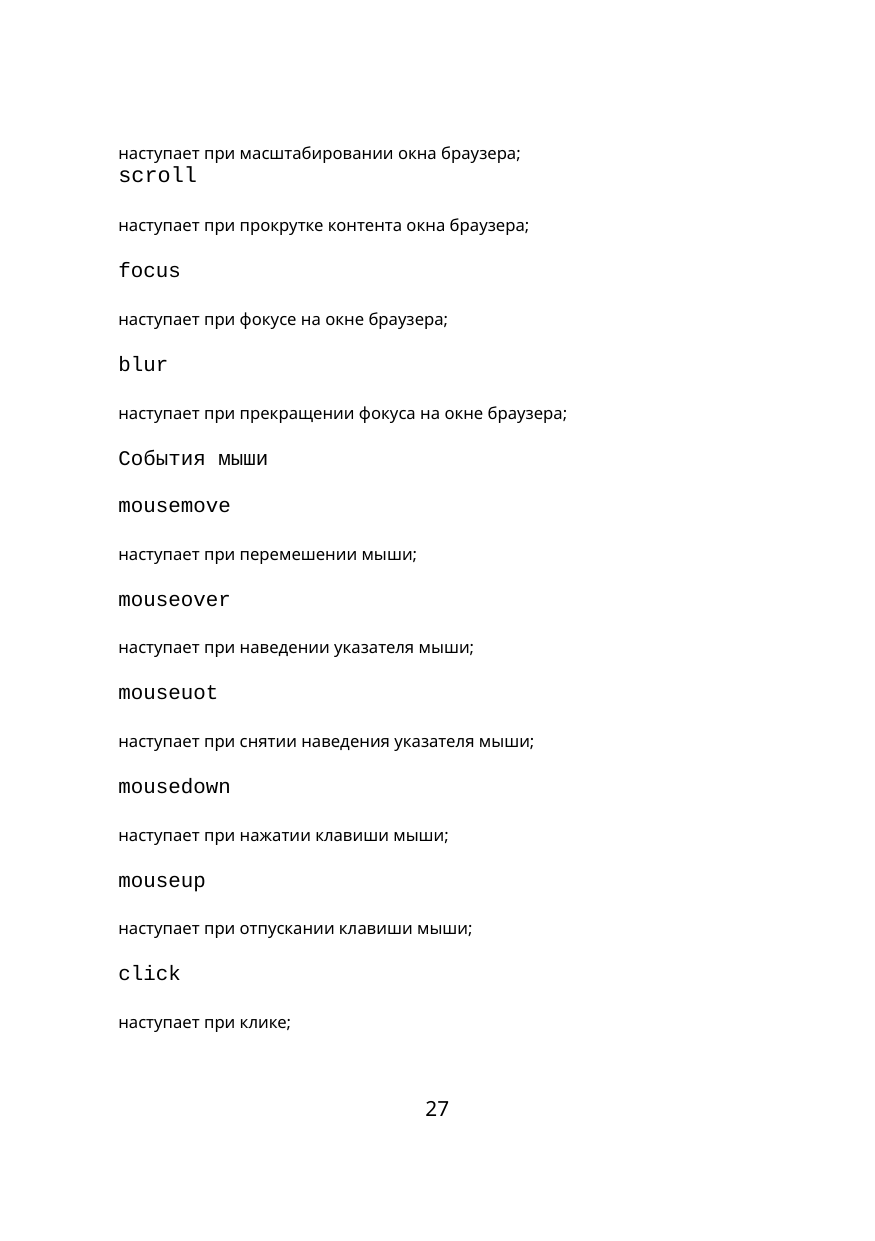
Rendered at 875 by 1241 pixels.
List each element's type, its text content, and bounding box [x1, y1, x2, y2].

text наступает при наведении указателя мыши; [118, 636, 756, 659]
text наступает при снятии наведения указателя мыши; [118, 729, 756, 752]
text click [118, 963, 756, 987]
text наступает при отпускании клавиши мыши; [118, 917, 756, 939]
text наступает при прокрутке контента окна браузера; [118, 214, 756, 237]
text mouseuot [118, 682, 756, 706]
text наступает при нажатии клавиши мыши; [118, 823, 756, 846]
text blur [118, 354, 756, 378]
text mouseup [118, 869, 756, 893]
text наступает при клике; [118, 1011, 756, 1033]
text mousedown [118, 776, 756, 799]
text mousemove [118, 495, 756, 519]
text наступает при масштабировании окна браузера; [118, 142, 756, 164]
text focus [118, 260, 756, 284]
text mouseover [118, 589, 756, 612]
text наступает при прекращении фокуса на окне браузера; [118, 401, 756, 424]
text наступает при перемешении мыши; [118, 542, 756, 565]
text наступает при фокусе на окне браузера; [118, 308, 756, 330]
text scroll [118, 164, 756, 189]
text События мыши [118, 448, 756, 471]
